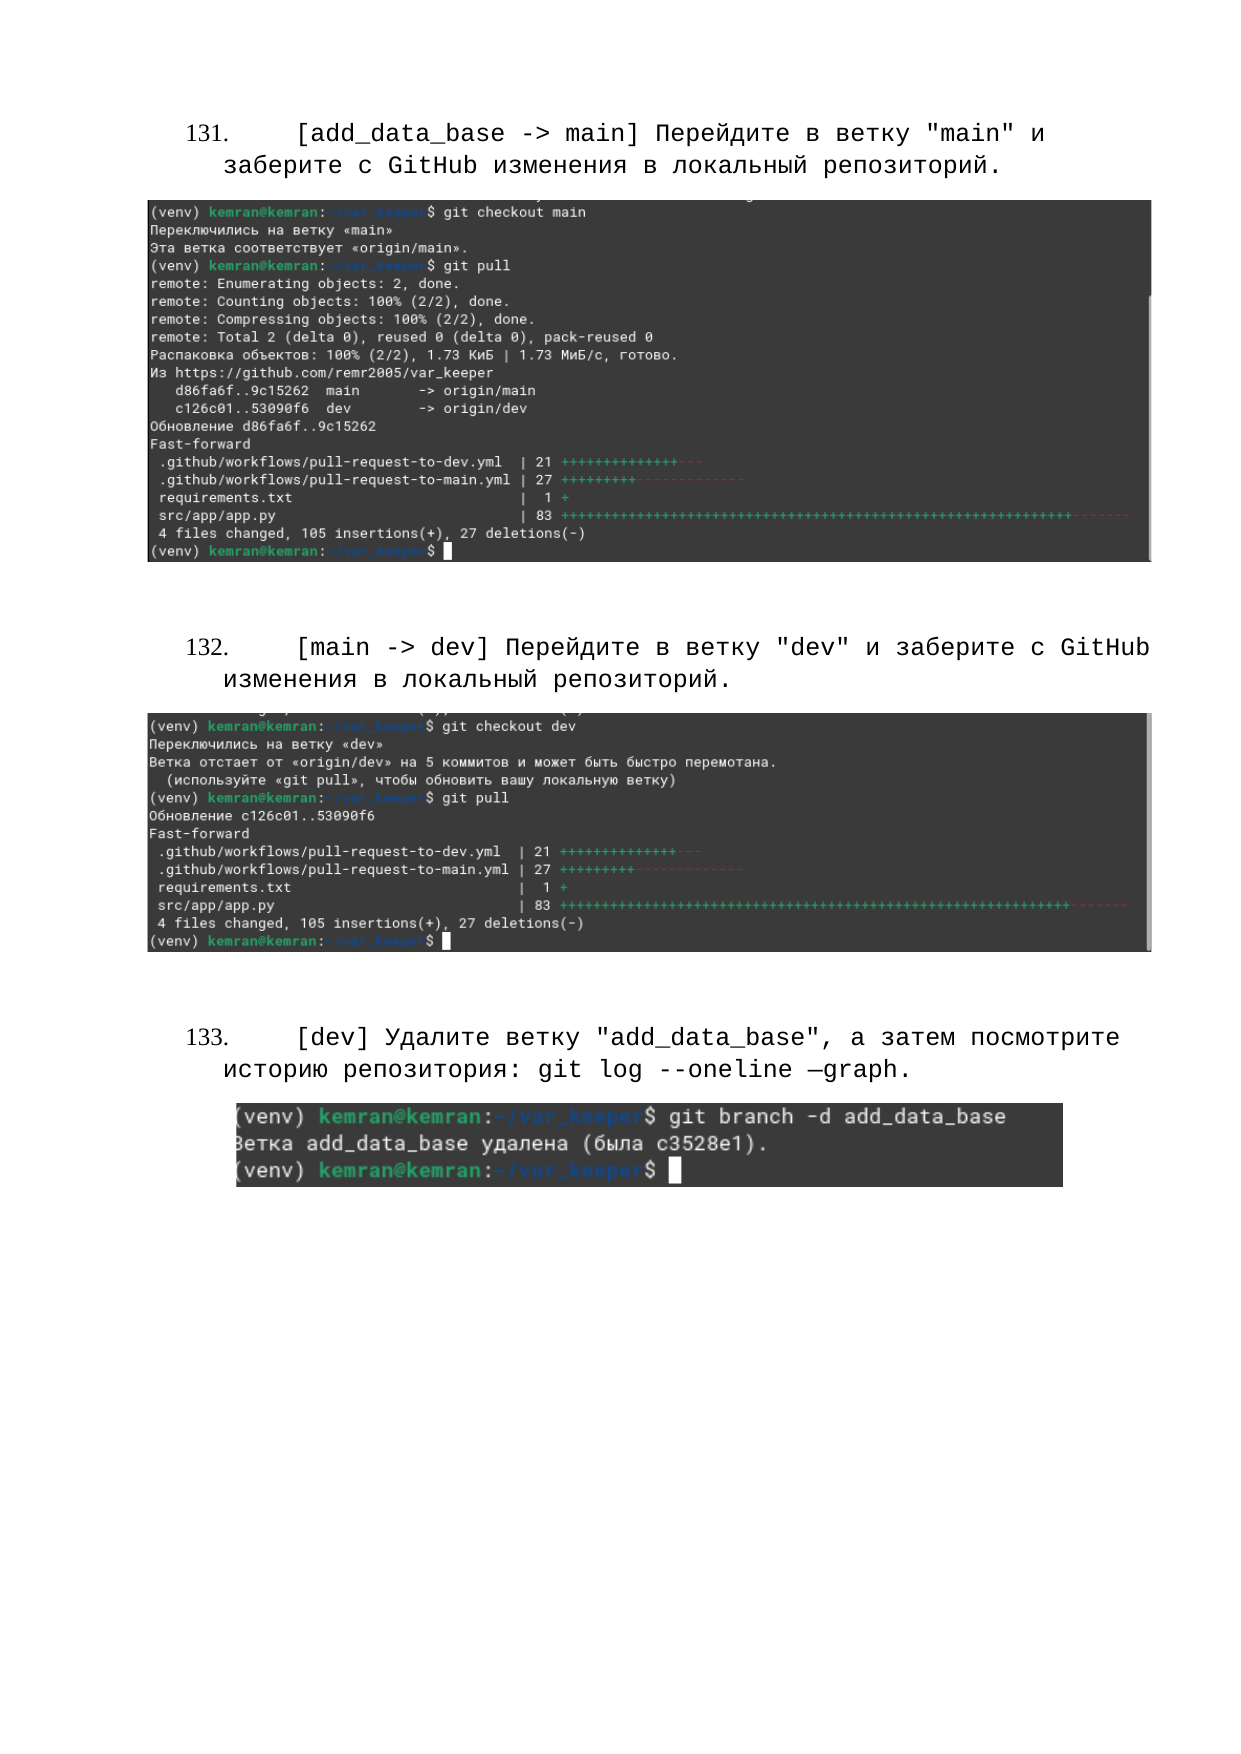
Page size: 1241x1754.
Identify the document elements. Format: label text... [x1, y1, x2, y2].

list [dev] Удалите ветку "add_data_base", а затем посмотрите историю репозитория: git log --oneline —graph. [185, 1022, 1152, 1085]
picture [147, 200, 1152, 562]
list [main -> dev] Перейдите в ветку "dev" и заберите с GitHub изменения в локальный репозиторий. [185, 632, 1152, 695]
list [add_data_base -> main] Перейдите в ветку "main" и заберите с GitHub изменения в локальный репозиторий. [185, 118, 1152, 181]
picture [147, 713, 1152, 952]
picture [236, 1103, 1063, 1187]
